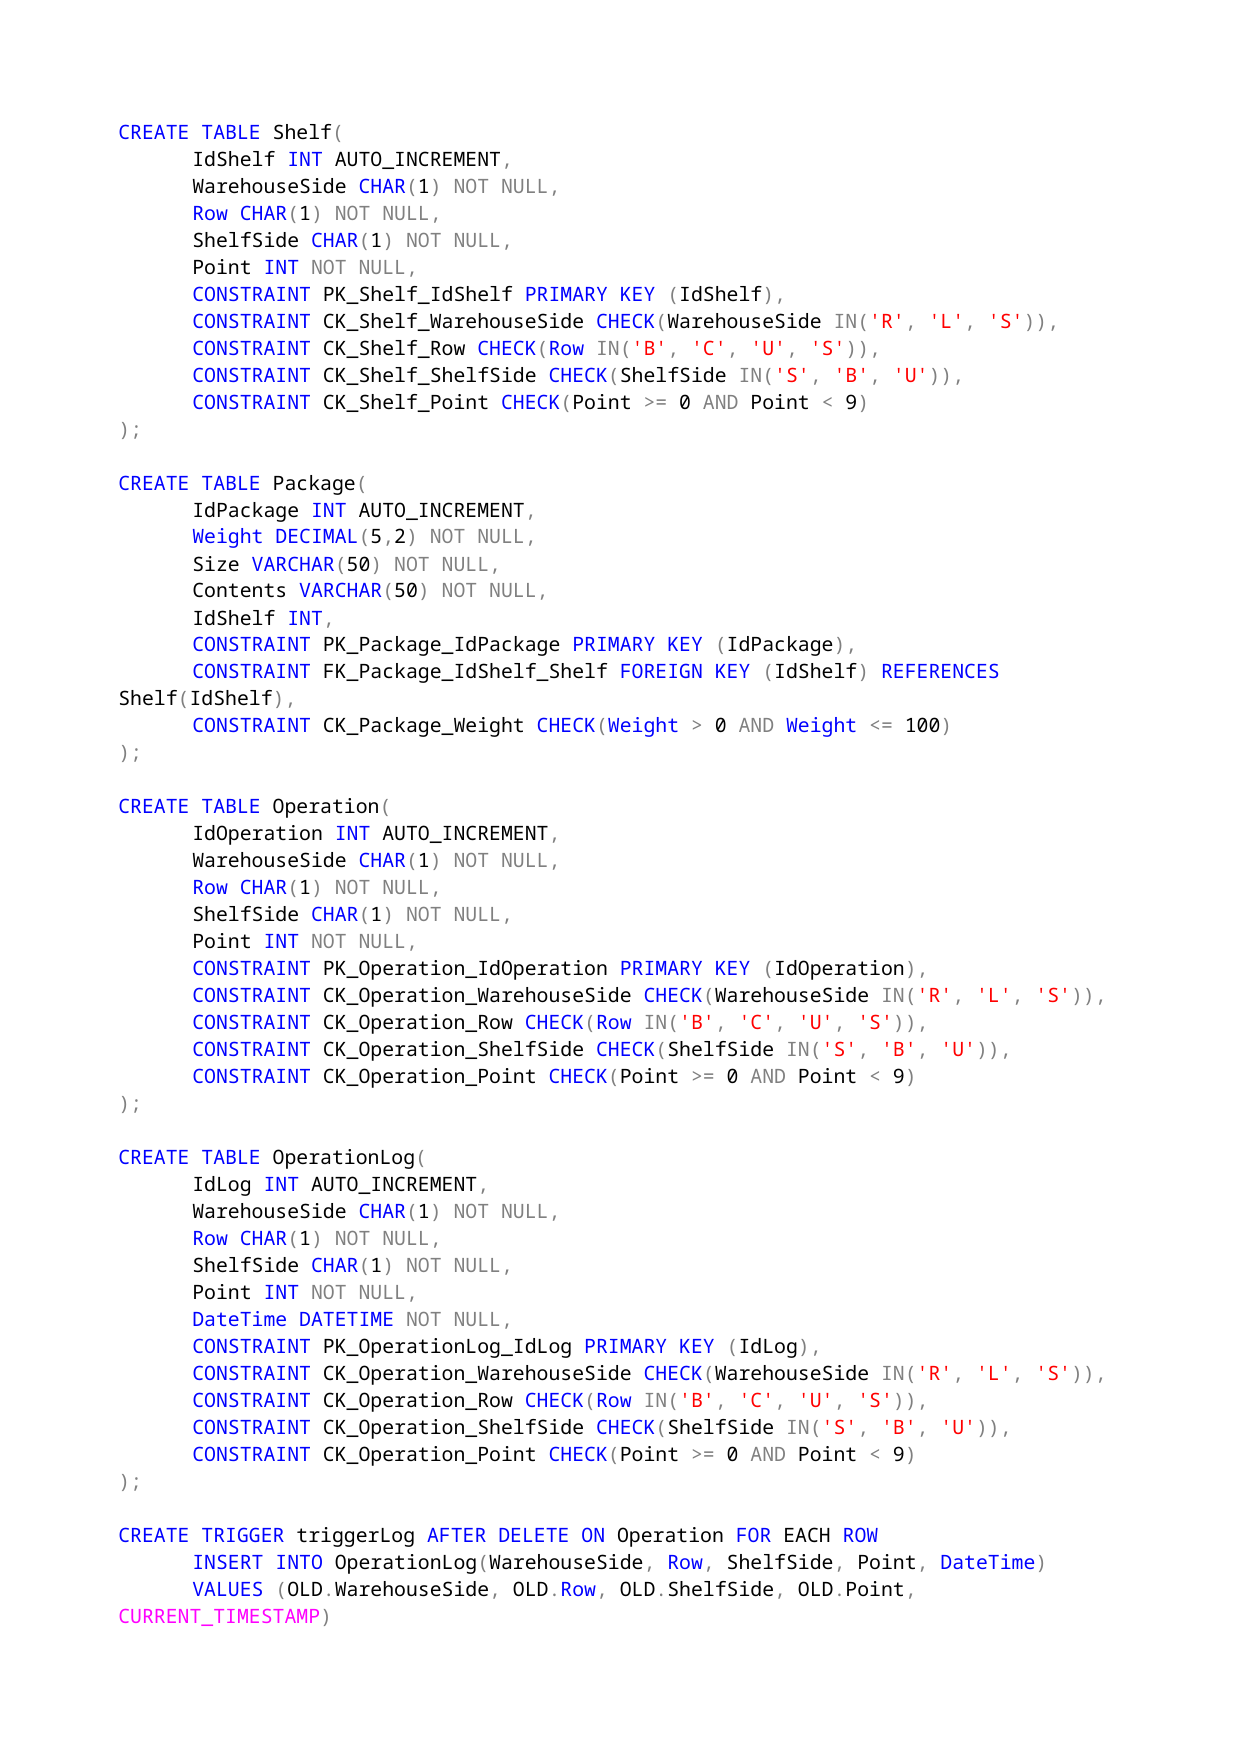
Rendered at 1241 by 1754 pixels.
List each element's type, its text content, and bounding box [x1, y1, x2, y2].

text ); [118, 1467, 1122, 1494]
text Point INT NOT NULL, [118, 1278, 1122, 1305]
text Row CHAR(1) NOT NULL, [118, 1224, 1122, 1251]
text Contents VARCHAR(50) NOT NULL, [118, 577, 1122, 604]
text DateTime DATETIME NOT NULL, [118, 1305, 1122, 1332]
text Weight DECIMAL(5,2) NOT NULL, [118, 523, 1122, 550]
text CONSTRAINT CK_Package_Weight CHECK(Weight > 0 AND Weight <= 100) [118, 712, 1122, 739]
text Row CHAR(1) NOT NULL, [118, 199, 1122, 226]
text ); [118, 739, 1122, 766]
text WarehouseSide CHAR(1) NOT NULL, [118, 172, 1122, 199]
text ); [118, 415, 1122, 442]
text CONSTRAINT CK_Shelf_ShelfSide CHECK(ShelfSide IN('S', 'B', 'U')), [118, 361, 1122, 388]
text CONSTRAINT PK_OperationLog_IdLog PRIMARY KEY (IdLog), [118, 1332, 1122, 1359]
text CREATE TRIGGER triggerLog AFTER DELETE ON Operation FOR EACH ROW [118, 1521, 1122, 1548]
text CONSTRAINT PK_Shelf_IdShelf PRIMARY KEY (IdShelf), [118, 280, 1122, 307]
text CONSTRAINT CK_Operation_ShelfSide CHECK(ShelfSide IN('S', 'B', 'U')), [118, 1413, 1122, 1440]
text ); [118, 1089, 1122, 1116]
text IdOperation INT AUTO_INCREMENT, [118, 819, 1122, 847]
text ShelfSide CHAR(1) NOT NULL, [118, 901, 1122, 927]
text Size VARCHAR(50) NOT NULL, [118, 550, 1122, 577]
text CONSTRAINT CK_Operation_WarehouseSide CHECK(WarehouseSide IN('R', 'L', 'S')), [118, 981, 1122, 1008]
text CONSTRAINT PK_Operation_IdOperation PRIMARY KEY (IdOperation), [118, 954, 1122, 981]
text CONSTRAINT CK_Shelf_Row CHECK(Row IN('B', 'C', 'U', 'S')), [118, 334, 1122, 361]
text CONSTRAINT FK_Package_IdShelf_Shelf FOREIGN KEY (IdShelf) REFERENCES Shelf(IdShelf), [118, 658, 1122, 712]
text IdPackage INT AUTO_INCREMENT, [118, 496, 1122, 523]
text Point INT NOT NULL, [118, 927, 1122, 954]
text WarehouseSide CHAR(1) NOT NULL, [118, 1197, 1122, 1224]
text CREATE TABLE Shelf( [118, 118, 1122, 145]
text INSERT INTO OperationLog(WarehouseSide, Row, ShelfSide, Point, DateTime) [118, 1548, 1122, 1575]
text CONSTRAINT CK_Operation_ShelfSide CHECK(ShelfSide IN('S', 'B', 'U')), [118, 1035, 1122, 1062]
text CREATE TABLE OperationLog( [118, 1143, 1122, 1170]
text IdShelf INT, [118, 604, 1122, 631]
text Row CHAR(1) NOT NULL, [118, 873, 1122, 901]
text CREATE TABLE Operation( [118, 793, 1122, 819]
text CONSTRAINT CK_Operation_Point CHECK(Point >= 0 AND Point < 9) [118, 1440, 1122, 1467]
text CONSTRAINT CK_Operation_Point CHECK(Point >= 0 AND Point < 9) [118, 1062, 1122, 1089]
text CREATE TABLE Package( [118, 469, 1122, 496]
text Point INT NOT NULL, [118, 253, 1122, 280]
text ShelfSide CHAR(1) NOT NULL, [118, 1251, 1122, 1278]
text IdShelf INT AUTO_INCREMENT, [118, 145, 1122, 172]
text CONSTRAINT PK_Package_IdPackage PRIMARY KEY (IdPackage), [118, 631, 1122, 658]
text IdLog INT AUTO_INCREMENT, [118, 1170, 1122, 1197]
text CONSTRAINT CK_Shelf_WarehouseSide CHECK(WarehouseSide IN('R', 'L', 'S')), [118, 307, 1122, 334]
text WarehouseSide CHAR(1) NOT NULL, [118, 847, 1122, 873]
text CONSTRAINT CK_Operation_WarehouseSide CHECK(WarehouseSide IN('R', 'L', 'S')), [118, 1359, 1122, 1386]
text CONSTRAINT CK_Operation_Row CHECK(Row IN('B', 'C', 'U', 'S')), [118, 1008, 1122, 1035]
text VALUES (OLD.WarehouseSide, OLD.Row, OLD.ShelfSide, OLD.Point, CURRENT_TIMESTAMP) [118, 1575, 1122, 1629]
text ShelfSide CHAR(1) NOT NULL, [118, 226, 1122, 253]
text CONSTRAINT CK_Operation_Row CHECK(Row IN('B', 'C', 'U', 'S')), [118, 1386, 1122, 1413]
text CONSTRAINT CK_Shelf_Point CHECK(Point >= 0 AND Point < 9) [118, 388, 1122, 415]
